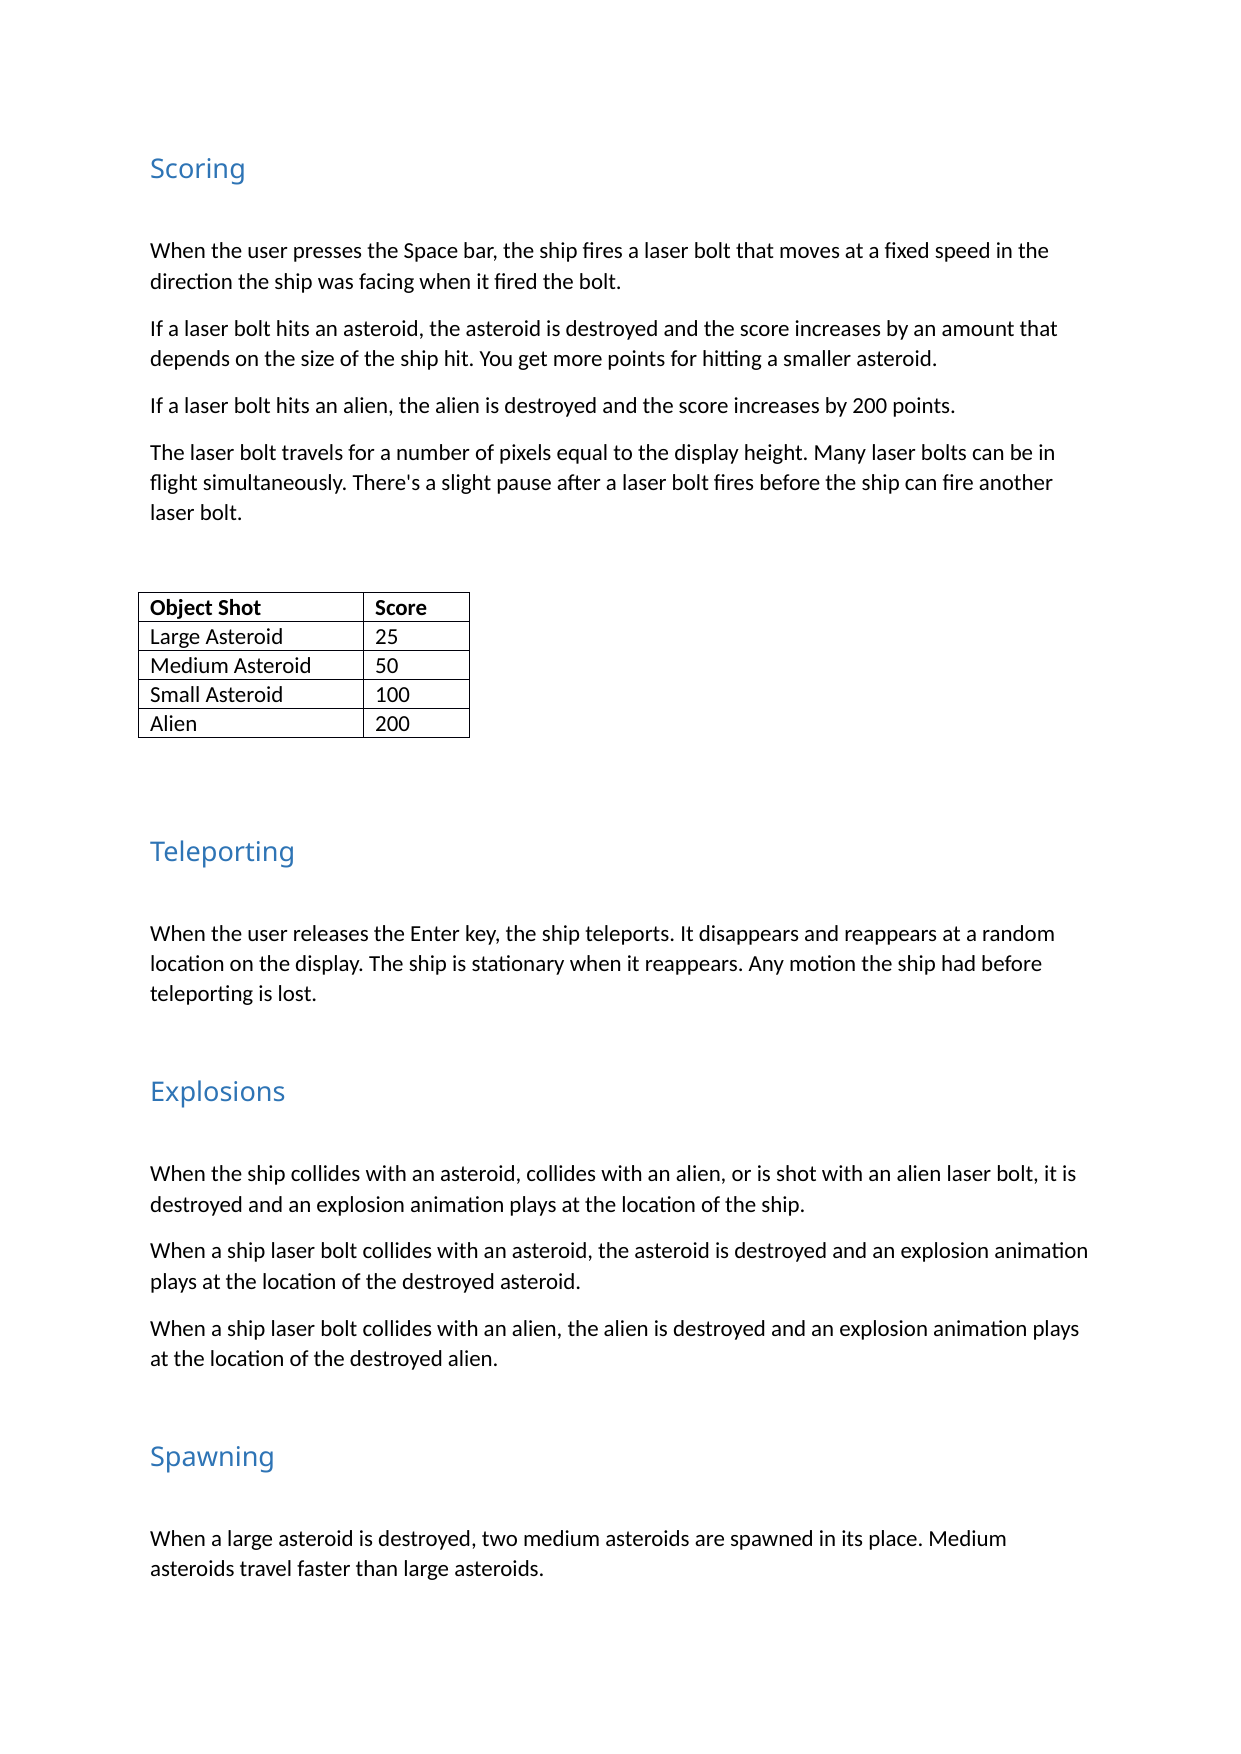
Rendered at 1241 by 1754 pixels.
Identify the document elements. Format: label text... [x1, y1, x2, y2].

table_cell Large Asteroid [139, 622, 363, 650]
text If a laser bolt hits an asteroid, the asteroid is destroyed and the score increases by an amount that depends on the size of the ship hit. You get more points for hitting a smaller asteroid. [150, 314, 1090, 372]
subtitle Spawning [150, 1438, 1090, 1474]
subtitle Teleporting [150, 832, 1090, 869]
table_cell Small Asteroid [139, 680, 363, 708]
text When a large asteroid is destroyed, two medium asteroids are spawned in its place. Medium asteroids travel faster than large asteroids. [150, 1524, 1090, 1582]
text When a ship laser bolt collides with an asteroid, the asteroid is destroyed and an explosion animation plays at the location of the destroyed asteroid. [150, 1237, 1090, 1295]
subtitle Explosions [150, 1073, 1090, 1110]
table_header Score [364, 593, 469, 621]
table_cell 100 [364, 680, 469, 708]
table_header Object Shot [139, 593, 363, 621]
table_cell 25 [364, 622, 469, 650]
text When a ship laser bolt collides with an alien, the alien is destroyed and an explosion animation plays at the location of the destroyed alien. [150, 1314, 1090, 1372]
text The laser bolt travels for a number of pixels equal to the display height. Many laser bolts can be in flight simultaneously. There's a slight pause after a laser bolt fires before the ship can fire another laser bolt. [150, 438, 1090, 526]
text When the user releases the Enter key, the ship teleports. It disappears and reappears at a random location on the display. The ship is stationary when it reappears. Any motion the ship had before teleporting is lost. [150, 919, 1090, 1007]
text If a laser bolt hits an alien, the alien is destroyed and the score increases by 200 points. [150, 391, 1090, 419]
text When the ship collides with an asteroid, collides with an alien, or is shot with an alien laser bolt, it is destroyed and an explosion animation plays at the location of the ship. [150, 1159, 1090, 1218]
subtitle Scoring [150, 150, 1090, 187]
table_cell 50 [364, 651, 469, 679]
table_cell 200 [364, 709, 469, 737]
table_cell Medium Asteroid [139, 651, 363, 679]
text When the user presses the Space bar, the ship fires a laser bolt that moves at a fixed speed in the direction the ship was facing when it fired the bolt. [150, 237, 1090, 295]
table_cell Alien [139, 709, 363, 737]
